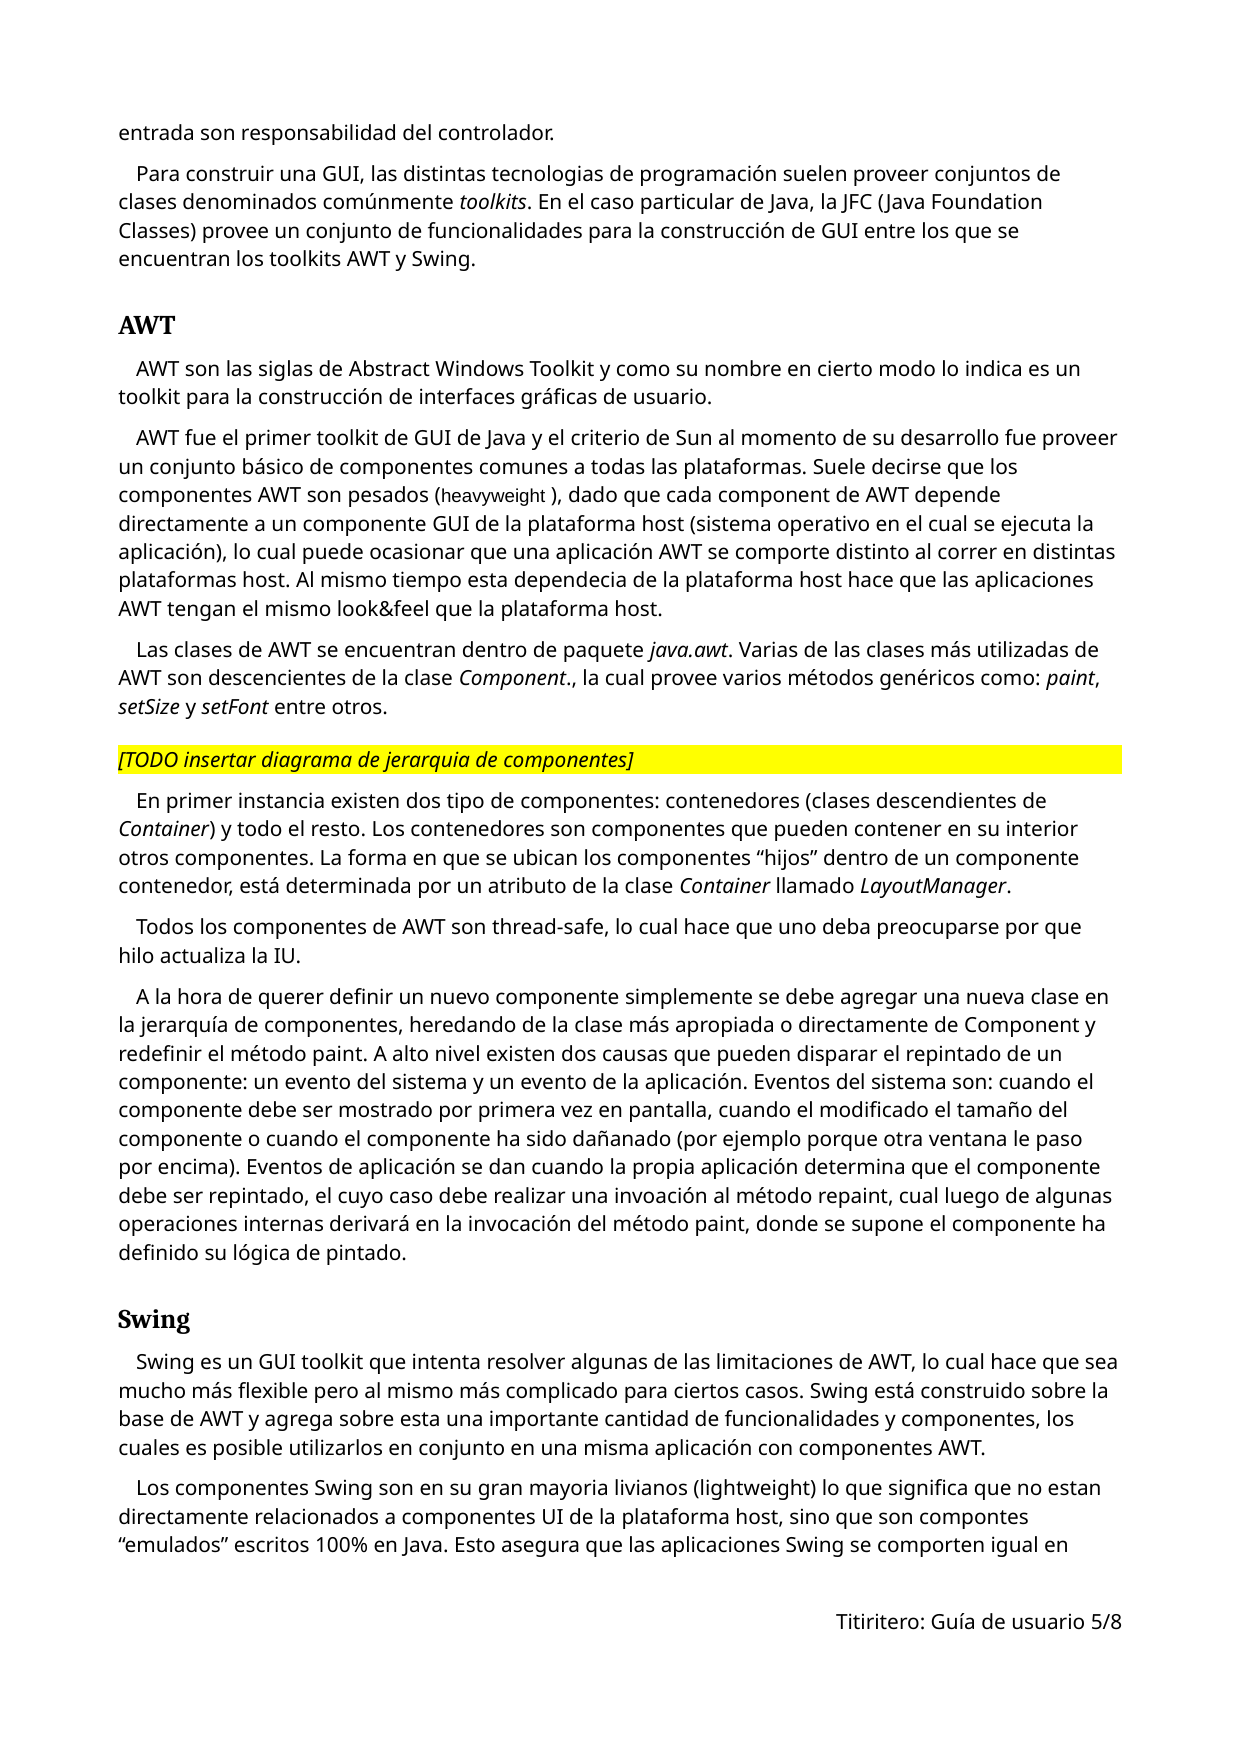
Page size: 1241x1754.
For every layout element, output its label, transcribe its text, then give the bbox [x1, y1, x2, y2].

text [TODO insertar diagrama de jerarquia de componentes] [118, 745, 1122, 774]
text Para construir una GUI, las distintas tecnologias de programación suelen proveer conjuntos de clases denominados comúnmente toolkits. En el caso particular de Java, la JFC (Java Foundation Classes) provee un conjunto de funcionalidades para la construcción de GUI entre los que se encuentran los toolkits AWT y Swing. [118, 159, 1122, 273]
text entrada son responsabilidad del controlador. [118, 118, 1122, 147]
text AWT son las siglas de Abstract Windows Toolkit y como su nombre en cierto modo lo indica es un toolkit para la construcción de interfaces gráficas de usuario. [118, 354, 1122, 411]
text Todos los componentes de AWT son thread-safe, lo cual hace que uno deba preocuparse por que hilo actualiza la IU. [118, 912, 1122, 969]
text A la hora de querer definir un nuevo componente simplemente se debe agregar una nueva clase en la jerarquía de componentes, heredando de la clase más apropiada o directamente de Component y redefinir el método paint. A alto nivel existen dos causas que pueden disparar el repintado de un componente: un evento del sistema y un evento de la aplicación. Eventos del sistema son: cuando el componente debe ser mostrado por primera vez en pantalla, cuando el modificado el tamaño del componente o cuando el componente ha sido dañanado (por ejemplo porque otra ventana le paso por encima). Eventos de aplicación se dan cuando la propia aplicación determina que el componente debe ser repintado, el cuyo caso debe realizar una invoación al método repaint, cual luego de algunas operaciones internas derivará en la invocación del método paint, donde se supone el componente ha definido su lógica de pintado. [118, 982, 1122, 1266]
text AWT fue el primer toolkit de GUI de Java y el criterio de Sun al momento de su desarrollo fue proveer un conjunto básico de componentes comunes a todas las plataformas. Suele decirse que los componentes AWT son pesados (heavyweight ), dado que cada component de AWT depende directamente a un componente GUI de la plataforma host (sistema operativo en el cual se ejecuta la aplicación), lo cual puede ocasionar que una aplicación AWT se comporte distinto al correr en distintas plataformas host. Al mismo tiempo esta dependecia de la plataforma host hace que las aplicaciones AWT tengan el mismo look&feel que la plataforma host. [118, 423, 1122, 622]
text Las clases de AWT se encuentran dentro de paquete java.awt. Varias de las clases más utilizadas de AWT son descencientes de la clase Component., la cual provee varios métodos genéricos como: paint, setSize y setFont entre otros. [118, 635, 1122, 720]
text Los componentes Swing son en su gran mayoria livianos (lightweight) lo que significa que no estan directamente relacionados a componentes UI de la plataforma host, sino que son compontes “emulados” escritos 100% en Java. Esto asegura que las aplicaciones Swing se comporten igual en [118, 1473, 1122, 1559]
text Swing es un GUI toolkit que intenta resolver algunas de las limitaciones de AWT, lo cual hace que sea mucho más flexible pero al mismo más complicado para ciertos casos. Swing está construido sobre la base de AWT y agrega sobre esta una importante cantidad de funcionalidades y componentes, los cuales es posible utilizarlos en conjunto en una misma aplicación con componentes AWT. [118, 1347, 1122, 1461]
subtitle Swing [118, 1304, 1122, 1335]
subtitle AWT [118, 310, 1122, 341]
text En primer instancia existen dos tipo de componentes: contenedores (clases descendientes de Container) y todo el resto. Los contenedores son componentes que pueden contener en su interior otros componentes. La forma en que se ubican los componentes “hijos” dentro de un componente contenedor, está determinada por un atributo de la clase Container llamado LayoutManager. [118, 786, 1122, 900]
